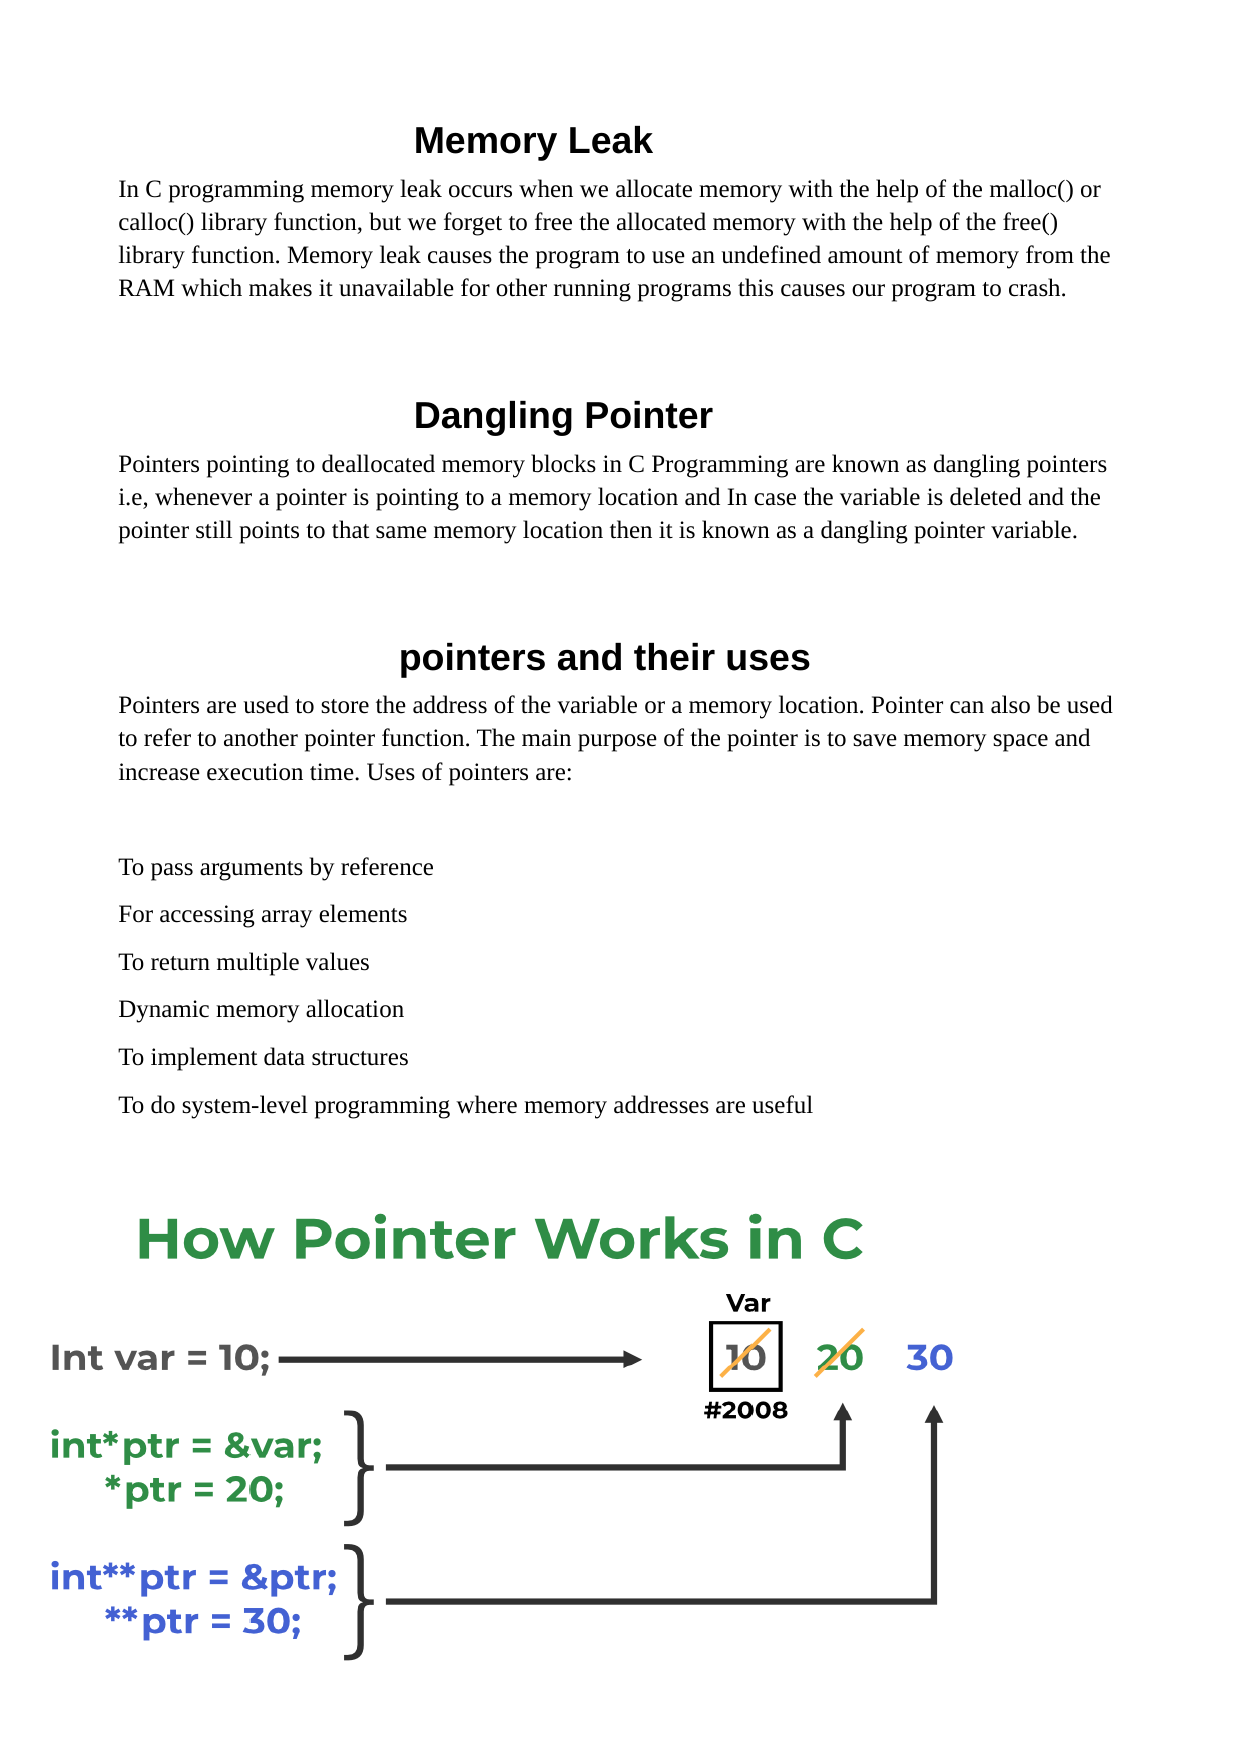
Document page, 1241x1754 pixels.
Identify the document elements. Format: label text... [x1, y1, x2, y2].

text For accessing array elements [118, 899, 1122, 928]
subtitle Memory Leak [118, 118, 1122, 161]
text To return multiple values [118, 947, 1122, 976]
text To implement data structures [118, 1042, 1122, 1071]
text To do system-level programming where memory addresses are useful [118, 1090, 1122, 1118]
text To pass arguments by reference [118, 852, 1122, 881]
subtitle Dangling Pointer [118, 393, 1122, 436]
text In C programming memory leak occurs when we allocate memory with the help of the malloc() or calloc() library function, but we forget to free the allocated memory with the help of the free() library function. Memory leak causes the program to use an undefined amount of memory from the RAM which makes it unavailable for other running programs this causes our program to crash. [118, 174, 1122, 302]
text Pointers pointing to deallocated memory blocks in C Programming are known as dangling pointers i.e, whenever a pointer is pointing to a memory location and In case the variable is deleted and the pointer still points to that same memory location then it is known as a dangling pointer variable. [118, 449, 1122, 543]
subtitle pointers and their uses [118, 635, 1122, 678]
text Pointers are used to store the address of the variable or a memory location. Pointer can also be used to refer to another pointer function. The main purpose of the pointer is to save memory space and increase execution time. Uses of pointers are: [118, 691, 1122, 785]
text Dynamic memory allocation [118, 994, 1122, 1023]
